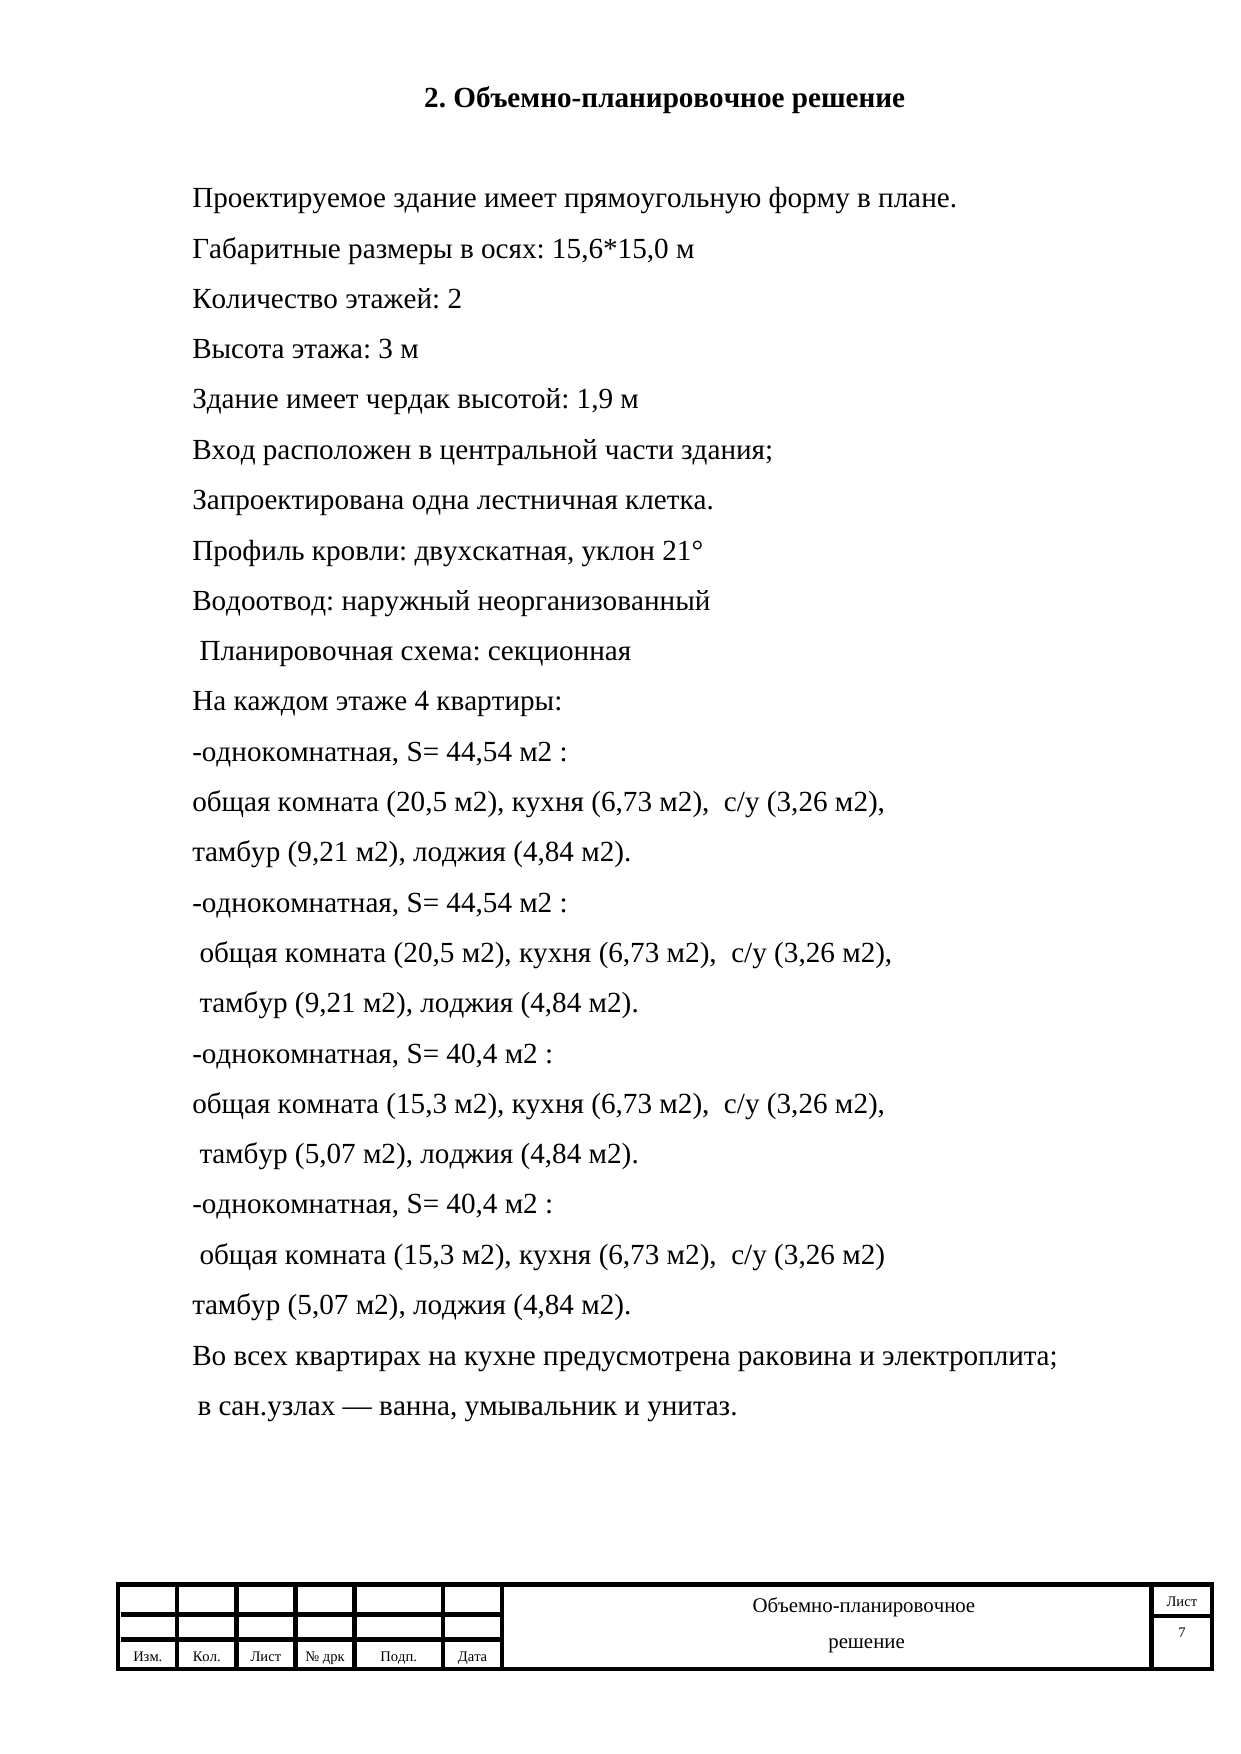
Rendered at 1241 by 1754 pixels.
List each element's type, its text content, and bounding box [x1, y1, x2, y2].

table_cell Лист [239, 1642, 293, 1666]
text -однокомнатная, S= 44,54 м2 : [118, 734, 1211, 767]
table_cell [120, 1613, 175, 1637]
text общая комната (20,5 м2), кухня (6,73 м2), с/у (3,26 м2), [118, 935, 1211, 969]
text Высота этажа: 3 м [118, 331, 1211, 365]
table_cell [239, 1617, 293, 1637]
text тамбур (9,21 м2), лоджия (4,84 м2). [118, 834, 1211, 868]
text общая комната (15,3 м2), кухня (6,73 м2), с/у (3,26 м2) [118, 1237, 1211, 1271]
table_cell 7 [1154, 1618, 1210, 1666]
table_cell [357, 1617, 441, 1637]
text Водоотвод: наружный неорганизованный [118, 583, 1211, 616]
text общая комната (20,5 м2), кухня (6,73 м2), с/у (3,26 м2), [118, 784, 1211, 818]
text Вход расположен в центральной части здания; [118, 432, 1211, 466]
table_cell Дата [445, 1642, 500, 1666]
text в сан.узлах — ванна, умывальник и унитаз. [118, 1388, 1211, 1421]
text Во всех квартирах на кухне предусмотрена раковина и электроплита; [118, 1338, 1211, 1371]
text Запроектирована одна лестничная клетка. [118, 482, 1211, 516]
text Габаритные размеры в осях: 15,6*15,0 м [118, 231, 1211, 264]
table_header [239, 1587, 293, 1612]
text -однокомнатная, S= 40,4 м2 : [118, 1187, 1211, 1220]
table_header Объемно-планировочное решение [504, 1587, 1149, 1666]
text Проектируемое здание имеет прямоугольную форму в плане. [118, 180, 1211, 214]
table_header [445, 1587, 500, 1612]
text -однокомнатная, S= 44,54 м2 : [118, 885, 1211, 918]
text -однокомнатная, S= 40,4 м2 : [118, 1036, 1211, 1069]
table_cell Кол. [179, 1642, 234, 1666]
text На каждом этаже 4 квартиры: [118, 683, 1211, 717]
table_header [357, 1587, 441, 1612]
text тамбур (5,07 м2), лоджия (4,84 м2). [118, 1136, 1211, 1170]
table_cell № дрк [298, 1642, 352, 1666]
text тамбур (9,21 м2), лоджия (4,84 м2). [118, 985, 1211, 1019]
text 2. Объемно-планировочное решение [118, 80, 1211, 113]
text Профиль кровли: двухскатная, уклон 21° [118, 533, 1211, 566]
table_cell Изм. [120, 1638, 175, 1666]
table_header Лист [1154, 1587, 1210, 1613]
table_header [298, 1587, 352, 1612]
table_header [179, 1587, 234, 1612]
text общая комната (15,3 м2), кухня (6,73 м2), с/у (3,26 м2), [118, 1086, 1211, 1119]
table_cell Подп. [357, 1642, 441, 1666]
text Здание имеет чердак высотой: 1,9 м [118, 382, 1211, 415]
text тамбур (5,07 м2), лоджия (4,84 м2). [118, 1287, 1211, 1321]
table_cell [179, 1617, 234, 1637]
table_header [120, 1587, 175, 1612]
table_cell [298, 1617, 352, 1637]
text Планировочная схема: секционная [118, 633, 1211, 667]
table_cell [445, 1617, 500, 1637]
text Количество этажей: 2 [118, 281, 1211, 314]
